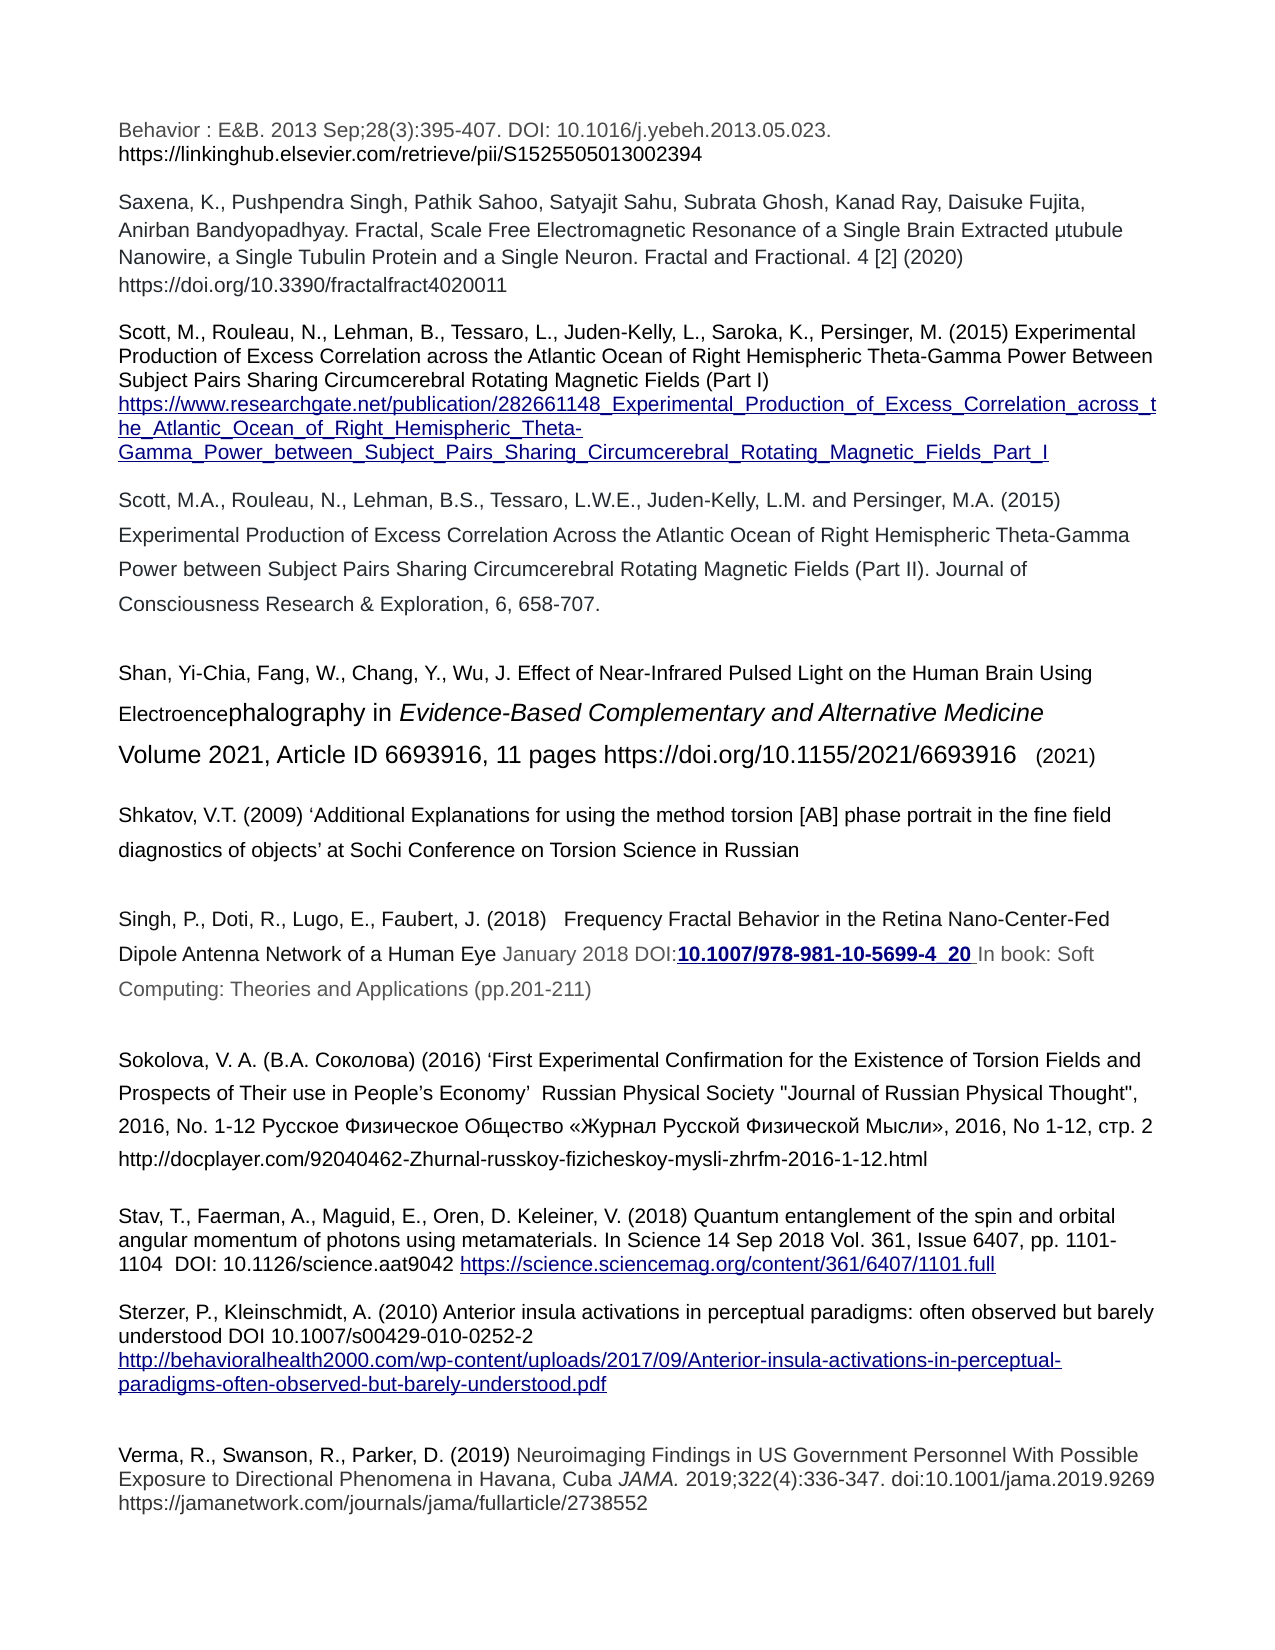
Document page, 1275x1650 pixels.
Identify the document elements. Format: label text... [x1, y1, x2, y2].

text Verma, R., Swanson, R., Parker, D. (2019) Neuroimaging Findings in US Government Personnel With Possible Exposure to Directional Phenomena in Havana, Cuba JAMA. 2019;322(4):336-347. doi:10.1001/jama.2019.9269 https://jamanetwork.com/journals/jama/fullarticle/2738552 [118, 1443, 1157, 1515]
text Stav, T., Faerman, A., Maguid, E., Oren, D. Keleiner, V. (2018) Quantum entanglement of the spin and orbital angular momentum of photons using metamaterials. In Science 14 Sep 2018 Vol. 361, Issue 6407, pp. 1101-1104 DOI: 10.1126/science.aat9042 https://science.sciencemag.org/content/361/6407/1101.full [118, 1204, 1157, 1276]
text Volume 2021, Article ID 6693916, 11 pages https://doi.org/10.1155/2021/6693916 (2021) [118, 740, 1157, 768]
text Behavior : E&B. 2013 Sep;28(3):395-407. DOI: 10.1016/j.yebeh.2013.05.023. https://linkinghub.elsevier.com/retrieve/pii/S1525505013002394 [118, 118, 1157, 166]
text Sterzer, P., Kleinschmidt, A. (2010) Anterior insula activations in perceptual paradigms: often observed but barely understood DOI 10.1007/s00429-010-0252-2 http://behavioralhealth2000.com/wp-content/uploads/2017/09/Anterior-insula-activations-in-perceptual-paradigms-often-observed-but-barely-understood.pdf [118, 1299, 1157, 1395]
text Shan, Yi-Chia, Fang, W., Chang, Y., Wu, J. Effect of Near-Infrared Pulsed Light on the Human Brain Using Electroencephalography in Evidence-Based Complementary and Alternative Medicine [118, 661, 1157, 727]
subtitle Singh, P., Doti, R., Lugo, E., Faubert, J. (2018) Frequency Fractal Behavior in the Retina Nano-Center-Fed Dipole Antenna Network of a Human Eye January 2018 DOI:10.1007/978-981-10-5699-4_20 In book: Soft Computing: Theories and Applications (pp.201-211) [118, 907, 1157, 1001]
text Shkatov, V.T. (2009) ‘Additional Explanations for using the method torsion [AB] phase portrait in the fine field diagnostics of objects’ at Sochi Conference on Torsion Science in Russian [118, 803, 1157, 862]
text Sokolova, V. A. (В.А. Соколова) (2016) ‘First Experimental Confirmation for the Existence of Torsion Fields and Prospects of Their use in People’s Economy’ Russian Physical Society "Journal of Russian Physical Thought", 2016, No. 1-12 Русское Физическое Общество «Журнал Русской Физической Мысли», 2016, No 1-12, стр. 2 http://docplayer.com/92040462-Zhurnal-russkoy-fizicheskoy-mysli-zhrfm-2016-1-12.html [118, 1048, 1157, 1171]
text Scott, M., Rouleau, N., Lehman, B., Tessaro, L., Juden-Kelly, L., Saroka, K., Persinger, M. (2015) Experimental Production of Excess Correlation across the Atlantic Ocean of Right Hemispheric Theta-Gamma Power Between Subject Pairs Sharing Circumcerebral Rotating Magnetic Fields (Part I) https://www.researchgate.net/publication/282661148_Experimental_Production_of_Excess_Correlation_across_the_Atlantic_Ocean_of_Right_Hemispheric_Theta-Gamma_Power_between_Subject_Pairs_Sharing_Circumcerebral_Rotating_Magnetic_Fields_Part_I [118, 320, 1157, 464]
text Saxena, K., Pushpendra Singh, Pathik Sahoo, Satyajit Sahu, Subrata Ghosh, Kanad Ray, Daisuke Fujita, Anirban Bandyopadhyay. Fractal, Scale Free Electromagnetic Resonance of a Single Brain Extracted μtubule Nanowire, a Single Tubulin Protein and a Single Neuron. Fractal and Fractional. 4 [2] (2020) https://doi.org/10.3390/fractalfract4020011 [118, 190, 1157, 296]
text Scott, M.A., Rouleau, N., Lehman, B.S., Tessaro, L.W.E., Juden-Kelly, L.M. and Persinger, M.A. (2015) Experimental Production of Excess Correlation Across the Atlantic Ocean of Right Hemispheric Theta-Gamma Power between Subject Pairs Sharing Circumcerebral Rotating Magnetic Fields (Part II). Journal of Consciousness Research & Exploration, 6, 658-707. [118, 488, 1157, 616]
